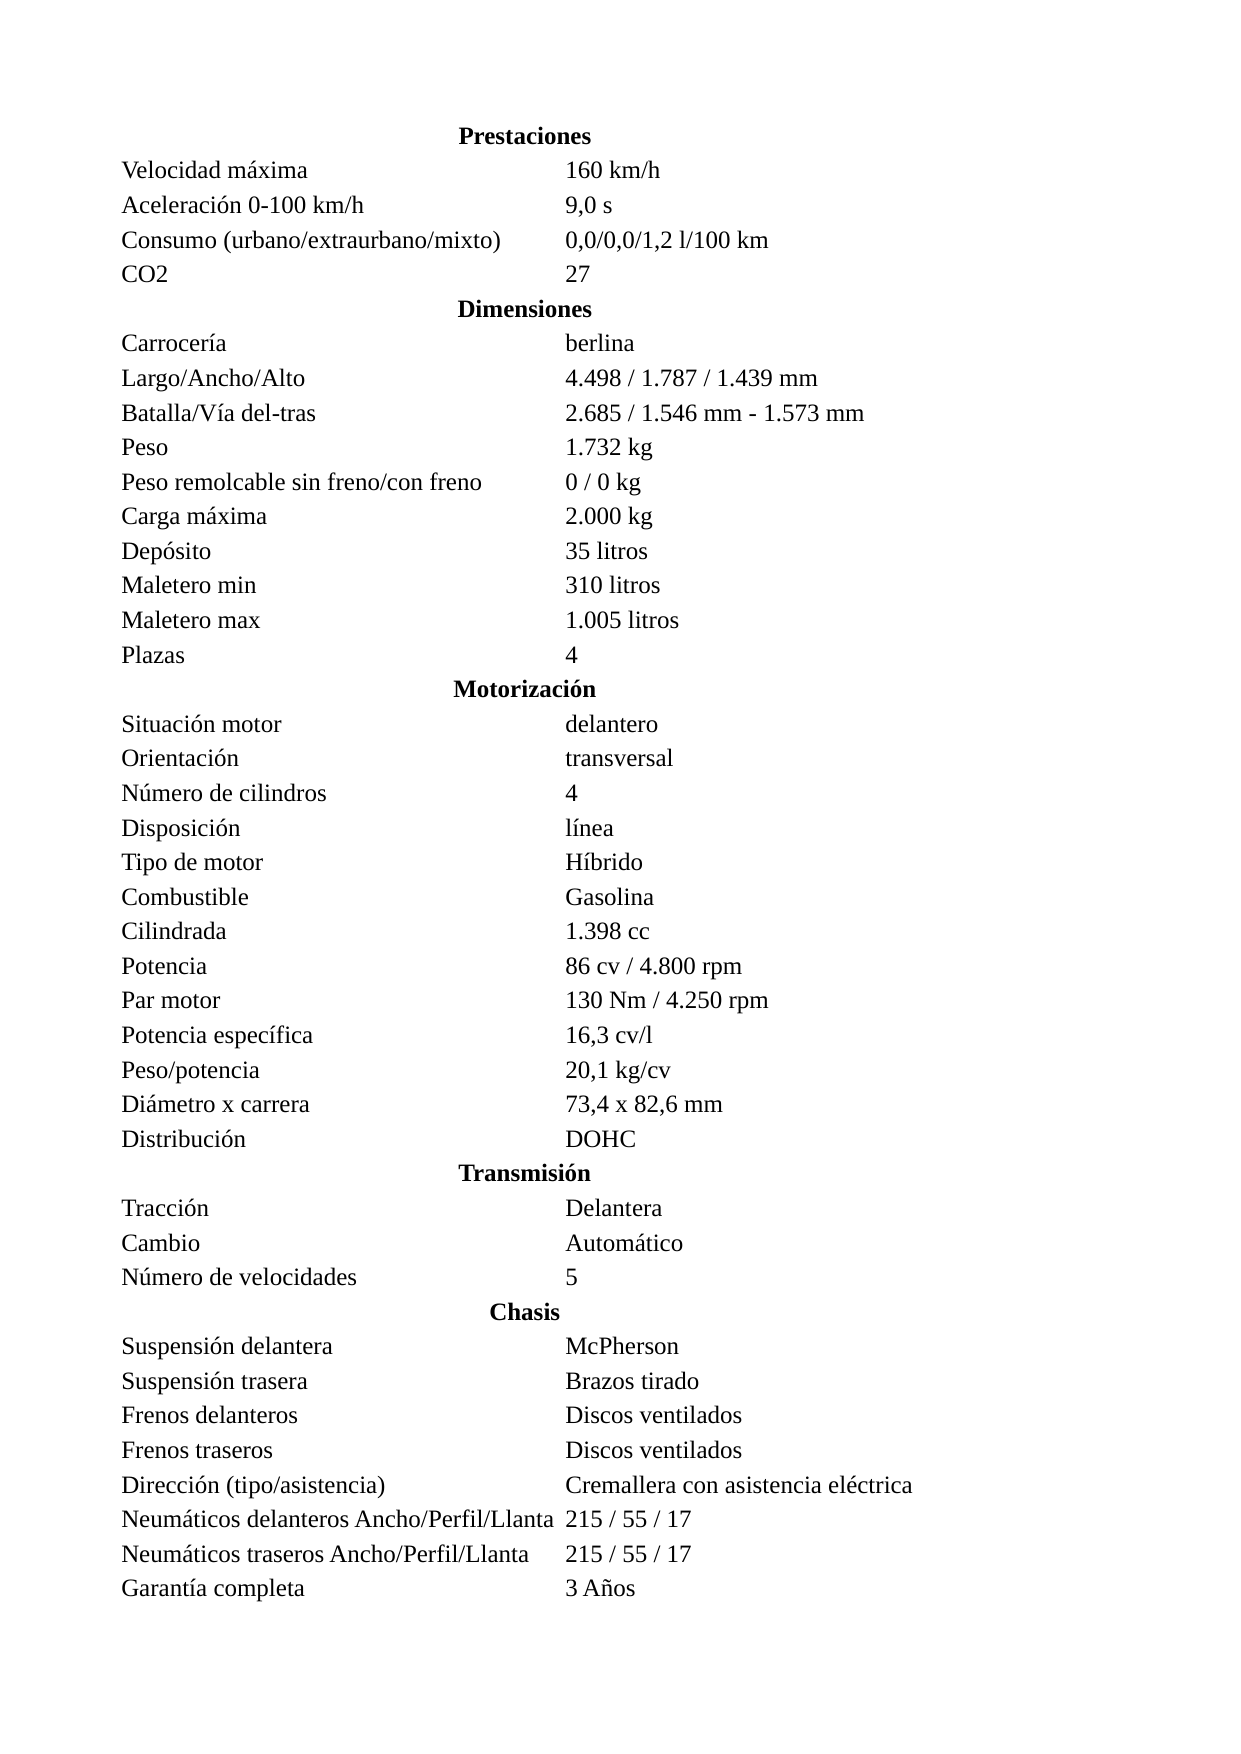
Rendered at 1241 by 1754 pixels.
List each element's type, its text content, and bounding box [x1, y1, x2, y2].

table_cell 4.498 / 1.787 / 1.439 mm [562, 360, 931, 395]
table_cell Cremallera con asistencia eléctrica [562, 1467, 931, 1501]
table_cell Orientación [118, 741, 562, 775]
table_cell Consumo (urbano/extraurbano/mixto) [118, 222, 562, 256]
table_cell Automático [562, 1225, 931, 1259]
table_cell Discos ventilados [562, 1398, 931, 1432]
table_cell Cambio [118, 1225, 562, 1259]
table_cell 35 litros [562, 533, 931, 568]
table_cell Distribución [118, 1121, 562, 1156]
table_cell transversal [562, 741, 931, 775]
table_cell 2.685 / 1.546 mm - 1.573 mm [562, 395, 931, 429]
table_cell Frenos traseros [118, 1432, 562, 1467]
table_cell 3 Años [562, 1571, 931, 1605]
table_cell línea [562, 810, 931, 844]
table_cell Disposición [118, 810, 562, 844]
table_cell Potencia [118, 948, 562, 983]
table_cell Maletero min [118, 568, 562, 602]
table_cell Garantía completa [118, 1571, 562, 1605]
table_cell 310 litros [562, 568, 931, 602]
table_cell Maletero max [118, 602, 562, 637]
table_cell 160 km/h [562, 153, 931, 187]
table_cell 1.732 kg [562, 429, 931, 464]
table_cell CO2 [118, 256, 562, 291]
table_cell Dimensiones [118, 291, 931, 326]
table_cell Situación motor [118, 706, 562, 741]
table_cell Neumáticos traseros Ancho/Perfil/Llanta [118, 1536, 562, 1571]
table_cell Aceleración 0-100 km/h [118, 187, 562, 222]
table_cell McPherson [562, 1329, 931, 1363]
table_cell 2.000 kg [562, 499, 931, 533]
table_cell delantero [562, 706, 931, 741]
table_cell Batalla/Vía del-tras [118, 395, 562, 429]
table_cell Número de velocidades [118, 1259, 562, 1294]
table_cell Motorización [118, 671, 931, 706]
table_cell Peso/potencia [118, 1052, 562, 1086]
table_cell Número de cilindros [118, 775, 562, 810]
table_cell Suspensión trasera [118, 1363, 562, 1398]
table_cell Gasolina [562, 879, 931, 913]
table_cell Combustible [118, 879, 562, 913]
table_cell 27 [562, 256, 931, 291]
table_cell Frenos delanteros [118, 1398, 562, 1432]
table_cell 86 cv / 4.800 rpm [562, 948, 931, 983]
table_cell Delantera [562, 1190, 931, 1225]
table_cell 215 / 55 / 17 [562, 1501, 931, 1536]
table_cell Carga máxima [118, 499, 562, 533]
table_cell 4 [562, 637, 931, 671]
table_cell Dirección (tipo/asistencia) [118, 1467, 562, 1501]
table_cell 1.398 cc [562, 914, 931, 948]
table_cell Carrocería [118, 326, 562, 360]
table_cell Transmisión [118, 1156, 931, 1190]
table_cell Híbrido [562, 844, 931, 879]
table_header Prestaciones [118, 118, 931, 153]
table_cell 73,4 x 82,6 mm [562, 1086, 931, 1121]
table_cell berlina [562, 326, 931, 360]
table_cell Velocidad máxima [118, 153, 562, 187]
table_cell 130 Nm / 4.250 rpm [562, 983, 931, 1017]
table_cell Cilindrada [118, 914, 562, 948]
table_cell Tracción [118, 1190, 562, 1225]
table_cell Neumáticos delanteros Ancho/Perfil/Llanta [118, 1501, 562, 1536]
table_cell Chasis [118, 1294, 931, 1328]
table_cell 4 [562, 775, 931, 810]
table_cell Brazos tirado [562, 1363, 931, 1398]
table_cell 1.005 litros [562, 602, 931, 637]
table_cell 0,0/0,0/1,2 l/100 km [562, 222, 931, 256]
table_cell 0 / 0 kg [562, 464, 931, 498]
table_cell 16,3 cv/l [562, 1017, 931, 1052]
table_cell Peso [118, 429, 562, 464]
table_cell Potencia específica [118, 1017, 562, 1052]
table_cell 20,1 kg/cv [562, 1052, 931, 1086]
table_cell DOHC [562, 1121, 931, 1156]
table_cell Plazas [118, 637, 562, 671]
table_cell Tipo de motor [118, 844, 562, 879]
table_cell Peso remolcable sin freno/con freno [118, 464, 562, 498]
table_cell Depósito [118, 533, 562, 568]
table_cell Diámetro x carrera [118, 1086, 562, 1121]
table_cell Largo/Ancho/Alto [118, 360, 562, 395]
table_cell 215 / 55 / 17 [562, 1536, 931, 1571]
table_cell Discos ventilados [562, 1432, 931, 1467]
table_cell 5 [562, 1259, 931, 1294]
table_cell Par motor [118, 983, 562, 1017]
table_cell 9,0 s [562, 187, 931, 222]
table_cell Suspensión delantera [118, 1329, 562, 1363]
